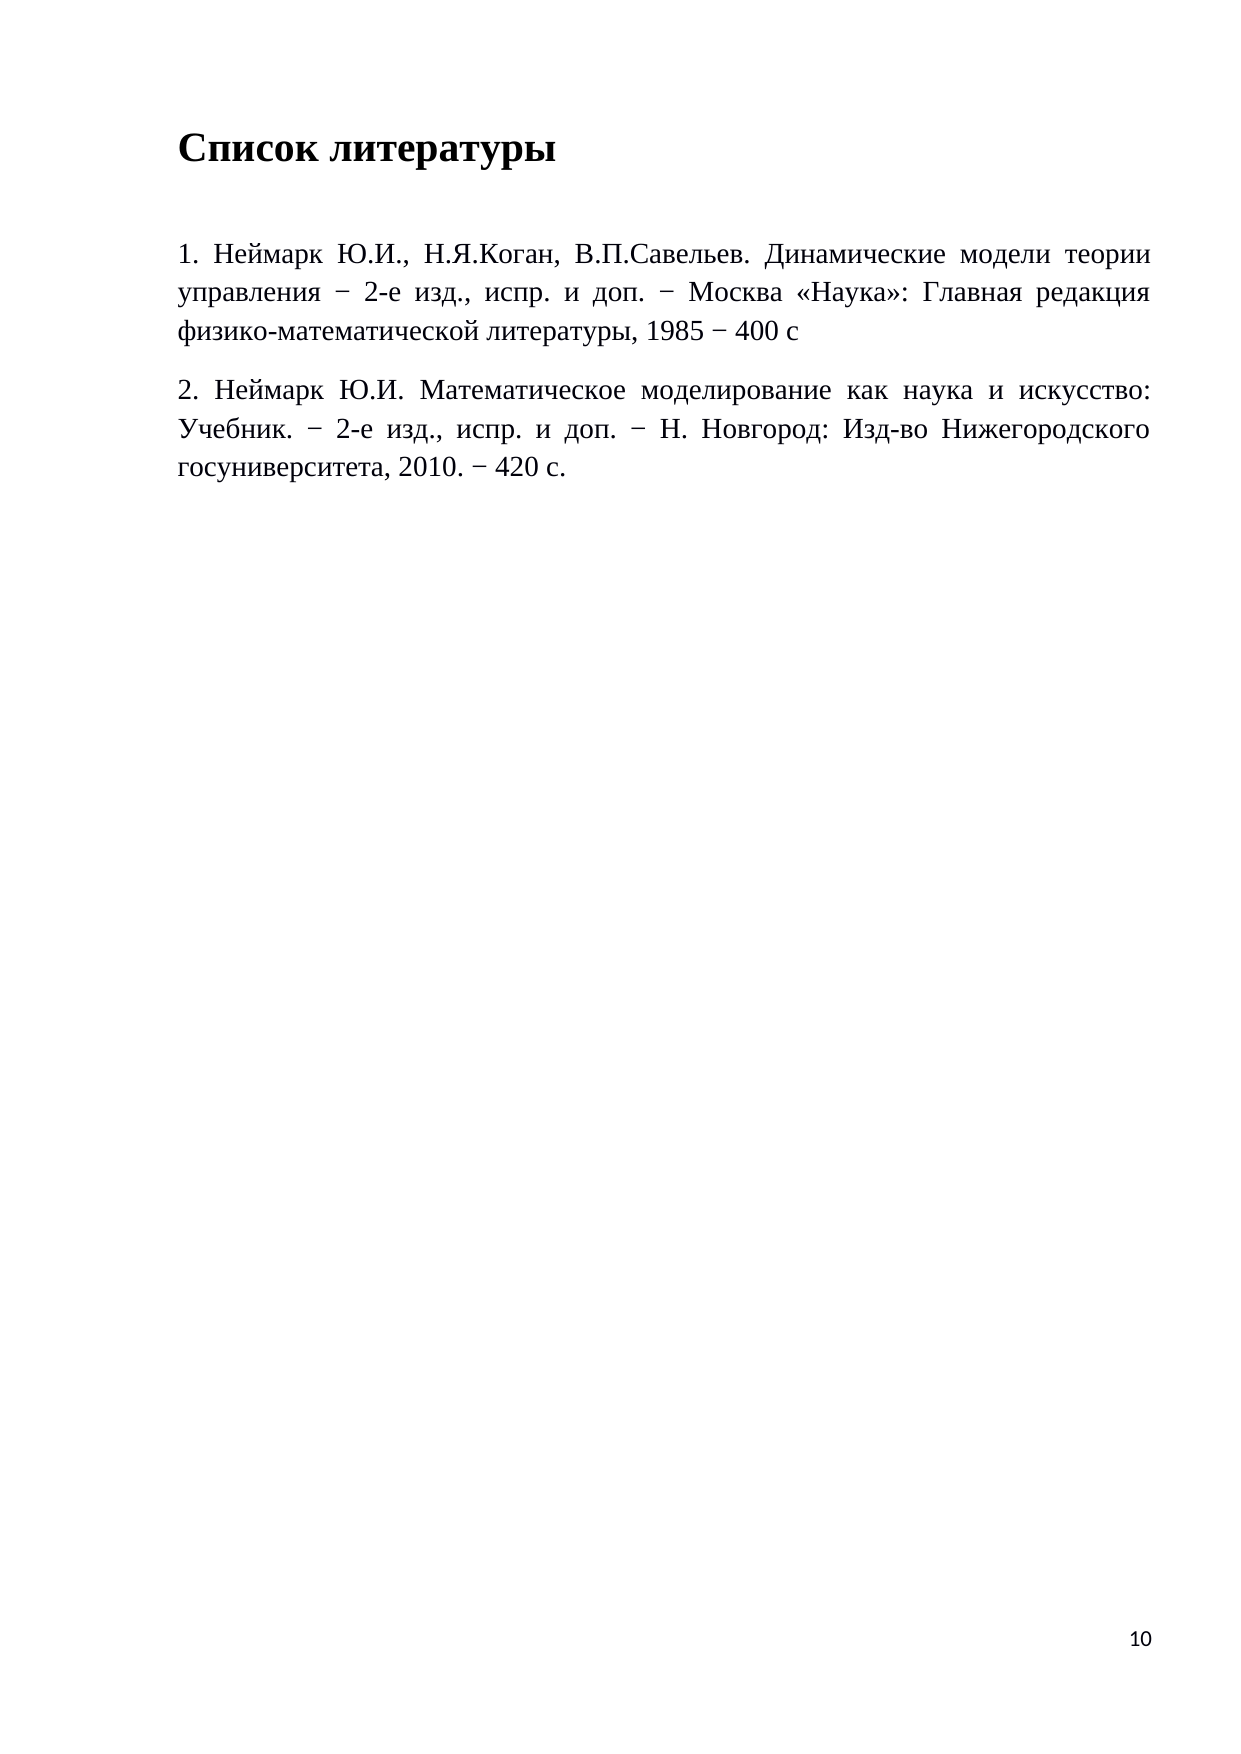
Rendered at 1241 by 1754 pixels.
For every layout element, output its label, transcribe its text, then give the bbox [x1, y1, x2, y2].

text 1. Неймарк Ю.И., Н.Я.Коган, В.П.Савельев. Динамические модели теории управления − 2-е изд., испр. и доп. − Москва «Наука»: Главная редакция физико-математической литературы, 1985 − 400 с [177, 236, 1152, 346]
subtitle Список литературы [177, 122, 1152, 170]
text 2. Неймарк Ю.И. Математическое моделирование как наука и искусство: Учебник. − 2-е изд., испр. и доп. − Н. Новгород: Изд-во Нижегородского госуниверситета, 2010. − 420 с. [177, 372, 1152, 483]
